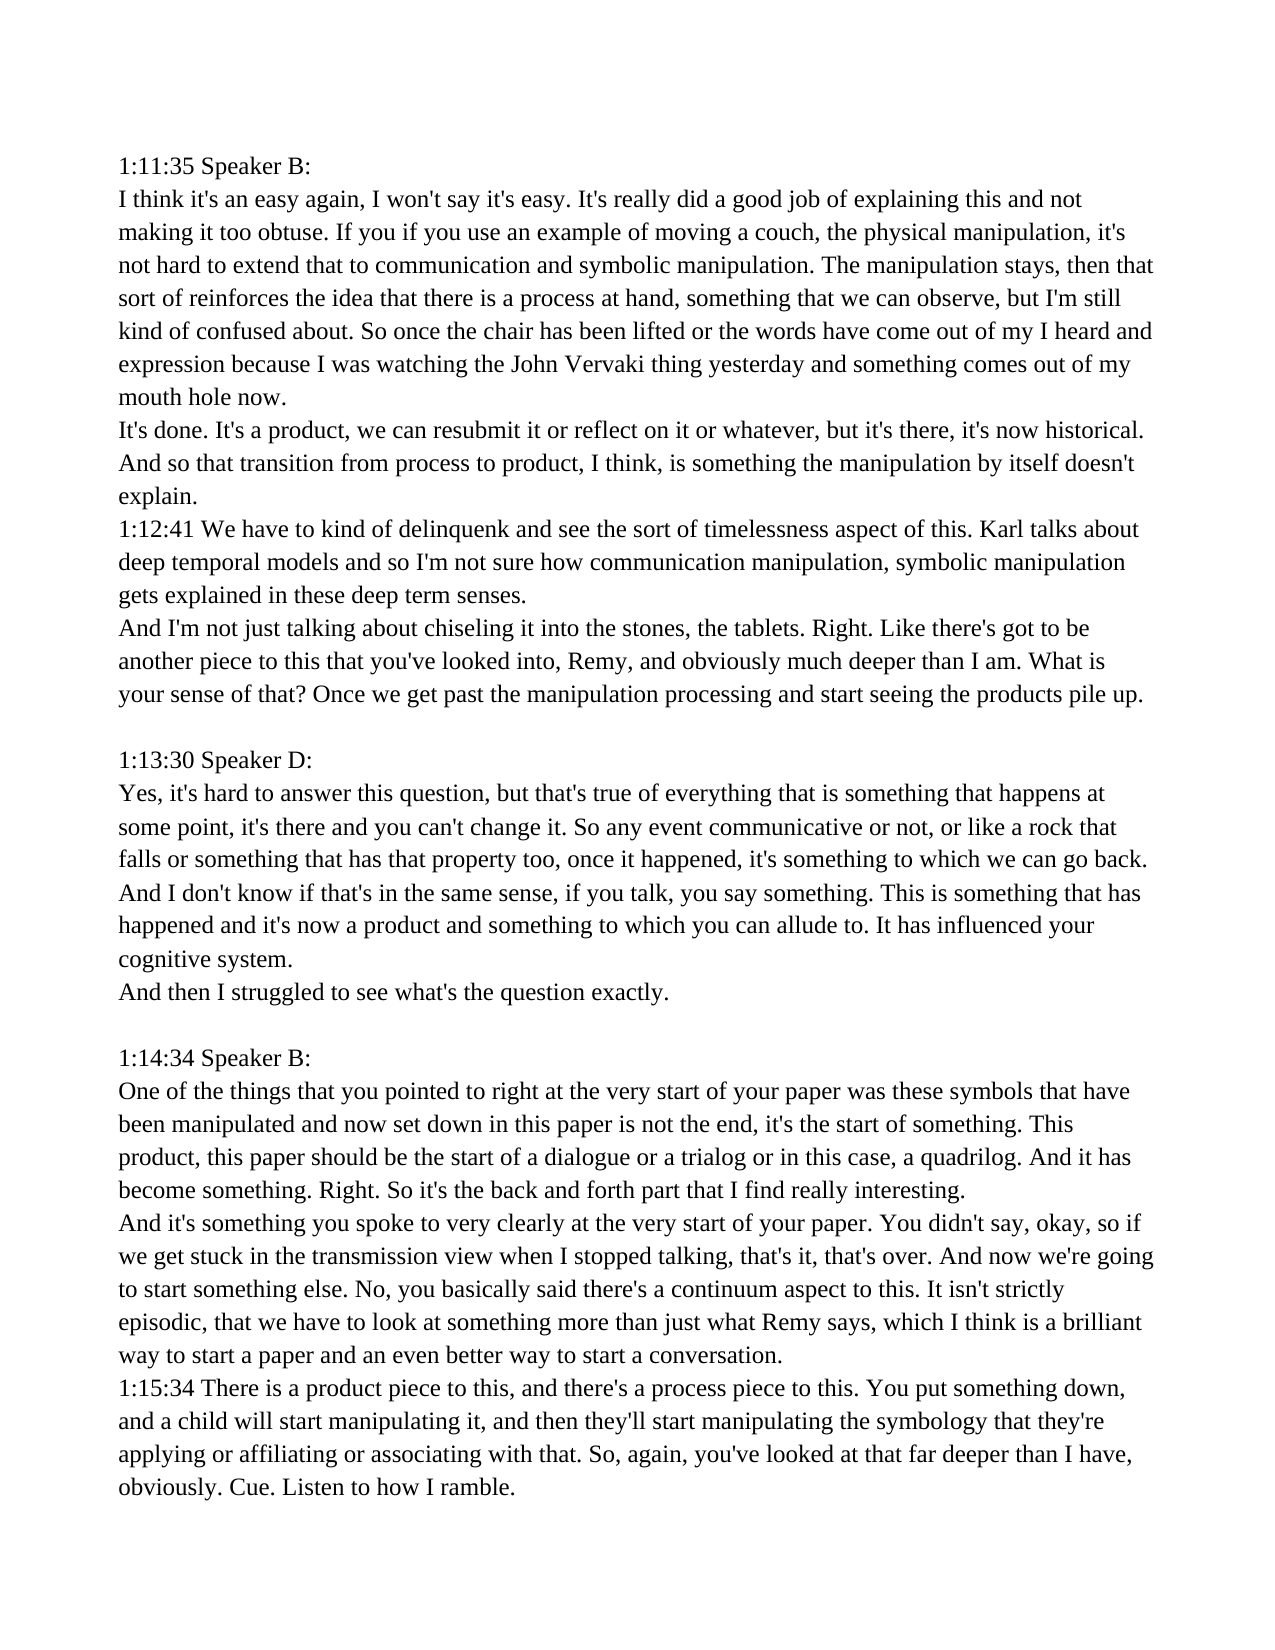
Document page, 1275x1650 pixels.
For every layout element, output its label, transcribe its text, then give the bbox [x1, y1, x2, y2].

text And it's something you spoke to very clearly at the very start of your paper. You didn't say, okay, so if we get stuck in the transmission view when I stopped talking, that's it, that's over. And now we're going to start something else. No, you basically said there's a continuum aspect to this. It isn't strictly episodic, that we have to look at something more than just what Remy says, which I think is a brilliant way to start a paper and an even better way to start a conversation. [118, 1208, 1157, 1369]
text And then I struggled to see what's the question exactly. [118, 977, 1157, 1005]
text And I'm not just talking about chiseling it into the stones, the tablets. Right. Like there's got to be another piece to this that you've looked into, Remy, and obviously much deeper than I am. What is your sense of that? Once we get past the manipulation processing and start seeing the products pile up. [118, 613, 1157, 708]
text I think it's an easy again, I won't say it's easy. It's really did a good job of explaining this and not making it too obtuse. If you if you use an example of moving a couch, the physical manipulation, it's not hard to extend that to communication and symbolic manipulation. The manipulation stays, then that sort of reinforces the idea that there is a process at hand, something that we can observe, but I'm still kind of confused about. So once the chair has been lifted or the words have come out of my I heard and expression because I was watching the John Vervaki thing yesterday and something comes out of my mouth hole now. [118, 184, 1157, 411]
text It's done. It's a product, we can resubmit it or reflect on it or whatever, but it's there, it's now historical. And so that transition from process to product, I think, is something the manipulation by itself doesn't explain. [118, 415, 1157, 510]
text 1:13:30 Speaker D: [118, 746, 1157, 774]
text One of the things that you pointed to right at the very start of your paper was these symbols that have been manipulated and now set down in this paper is not the end, it's the start of something. This product, this paper should be the start of a dialogue or a trialog or in this case, a quadrilog. And it has become something. Right. So it's the back and forth part that I find really interesting. [118, 1076, 1157, 1203]
text 1:11:35 Speaker B: [118, 151, 1157, 180]
text 1:12:41 We have to kind of delinquenk and see the sort of timelessness aspect of this. Karl talks about deep temporal models and so I'm not sure how communication manipulation, symbolic manipulation gets explained in these deep term senses. [118, 514, 1157, 609]
text 1:15:34 There is a product piece to this, and there's a process piece to this. You put something down, and a child will start manipulating it, and then they'll start manipulating the symbology that they're applying or affiliating or associating with that. So, again, you've looked at that far deeper than I have, obviously. Cue. Listen to how I ramble. [118, 1373, 1157, 1501]
text Yes, it's hard to answer this question, but that's true of everything that is something that happens at some point, it's there and you can't change it. So any event communicative or not, or like a rock that falls or something that has that property too, once it happened, it's something to which we can go back. And I don't know if that's in the same sense, if you talk, you say something. This is something that has happened and it's now a product and something to which you can allude to. It has influenced your cognitive system. [118, 778, 1157, 972]
text 1:14:34 Speaker B: [118, 1043, 1157, 1071]
